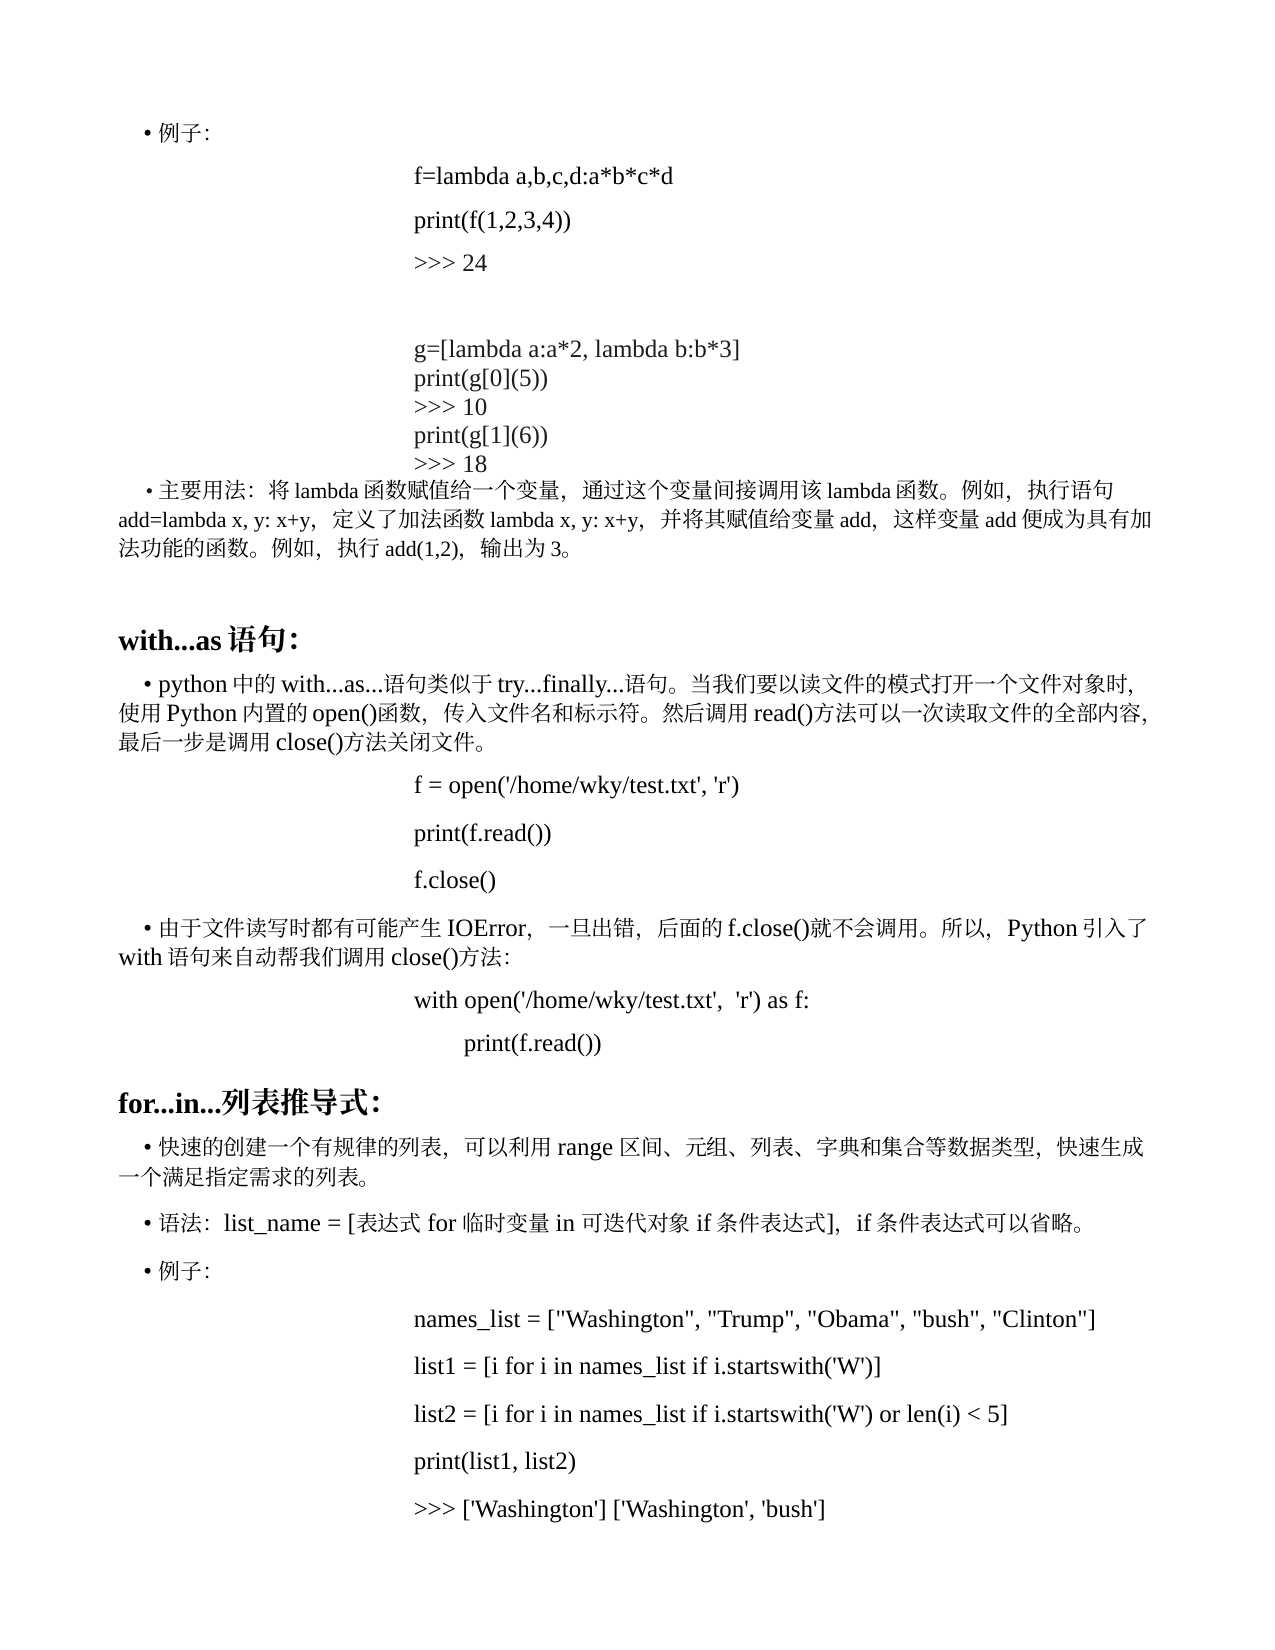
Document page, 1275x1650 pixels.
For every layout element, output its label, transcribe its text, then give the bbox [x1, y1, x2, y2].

subtitle with...as语句： [118, 623, 1157, 657]
text list1 = [i for i in names_list if i.startswith('W')] [118, 1351, 1157, 1380]
text • 快速的创建一个有规律的列表，可以利用 range 区间、元组、列表、字典和集合等数据类型，快速生成一个满足指定需求的列表。 [118, 1132, 1157, 1190]
text >>> ['Washington'] ['Washington', 'bush'] [118, 1494, 1157, 1523]
text with open('/home/wky/test.txt', 'r') as f: [118, 985, 1157, 1014]
text print(g[1](6)) [118, 421, 1157, 449]
text print(f.read()) [118, 1028, 1157, 1057]
subtitle for...in...列表推导式： [118, 1086, 1157, 1120]
text f=lambda a,b,c,d:a*b*c*d [118, 161, 1157, 190]
text >>> 24 [118, 248, 1157, 277]
text print(f.read()) [118, 818, 1157, 846]
text • 语法：list_name = [表达式 for 临时变量 in 可迭代对象 if条件表达式]，if条件表达式可以省略。 [118, 1208, 1157, 1237]
text >>> 18 [118, 449, 1157, 478]
text • 例子： [118, 1256, 1157, 1285]
text f.close() [118, 865, 1157, 894]
text print(g[0](5)) [118, 363, 1157, 392]
text g=[lambda a:a*2, lambda b:b*3] [118, 334, 1157, 363]
text print(f(1,2,3,4)) [118, 205, 1157, 233]
text list2 = [i for i in names_list if i.startswith('W') or len(i) < 5] [118, 1399, 1157, 1428]
text f = open('/home/wky/test.txt', 'r') [118, 770, 1157, 799]
text • python中的with...as...语句类似于try...finally...语句。当我们要以读文件的模式打开一个文件对象时，使用Python内置的open()函数，传入文件名和标示符。然后调用read()方法可以一次读取文件的全部内容，最后一步是调用close()方法关闭文件。 [118, 669, 1157, 755]
text >>> 10 [118, 392, 1157, 421]
text • 由于文件读写时都有可能产生IOError，一旦出错，后面的f.close()就不会调用。所以，Python引入了with语句来自动帮我们调用close()方法： [118, 913, 1157, 970]
text print(list1, list2) [118, 1446, 1157, 1475]
text • 主要用法：将lambda函数赋值给一个变量，通过这个变量间接调用该lambda函数。例如，执行语句add=lambda x, y: x+y，定义了加法函数lambda x, y: x+y，并将其赋值给变量add，这样变量add便成为具有加法功能的函数。例如，执行add(1,2)，输出为3。 [118, 478, 1157, 561]
text names_list = ["Washington", "Trump", "Obama", "bush", "Clinton"] [118, 1304, 1157, 1332]
text • 例子： [118, 118, 1157, 147]
